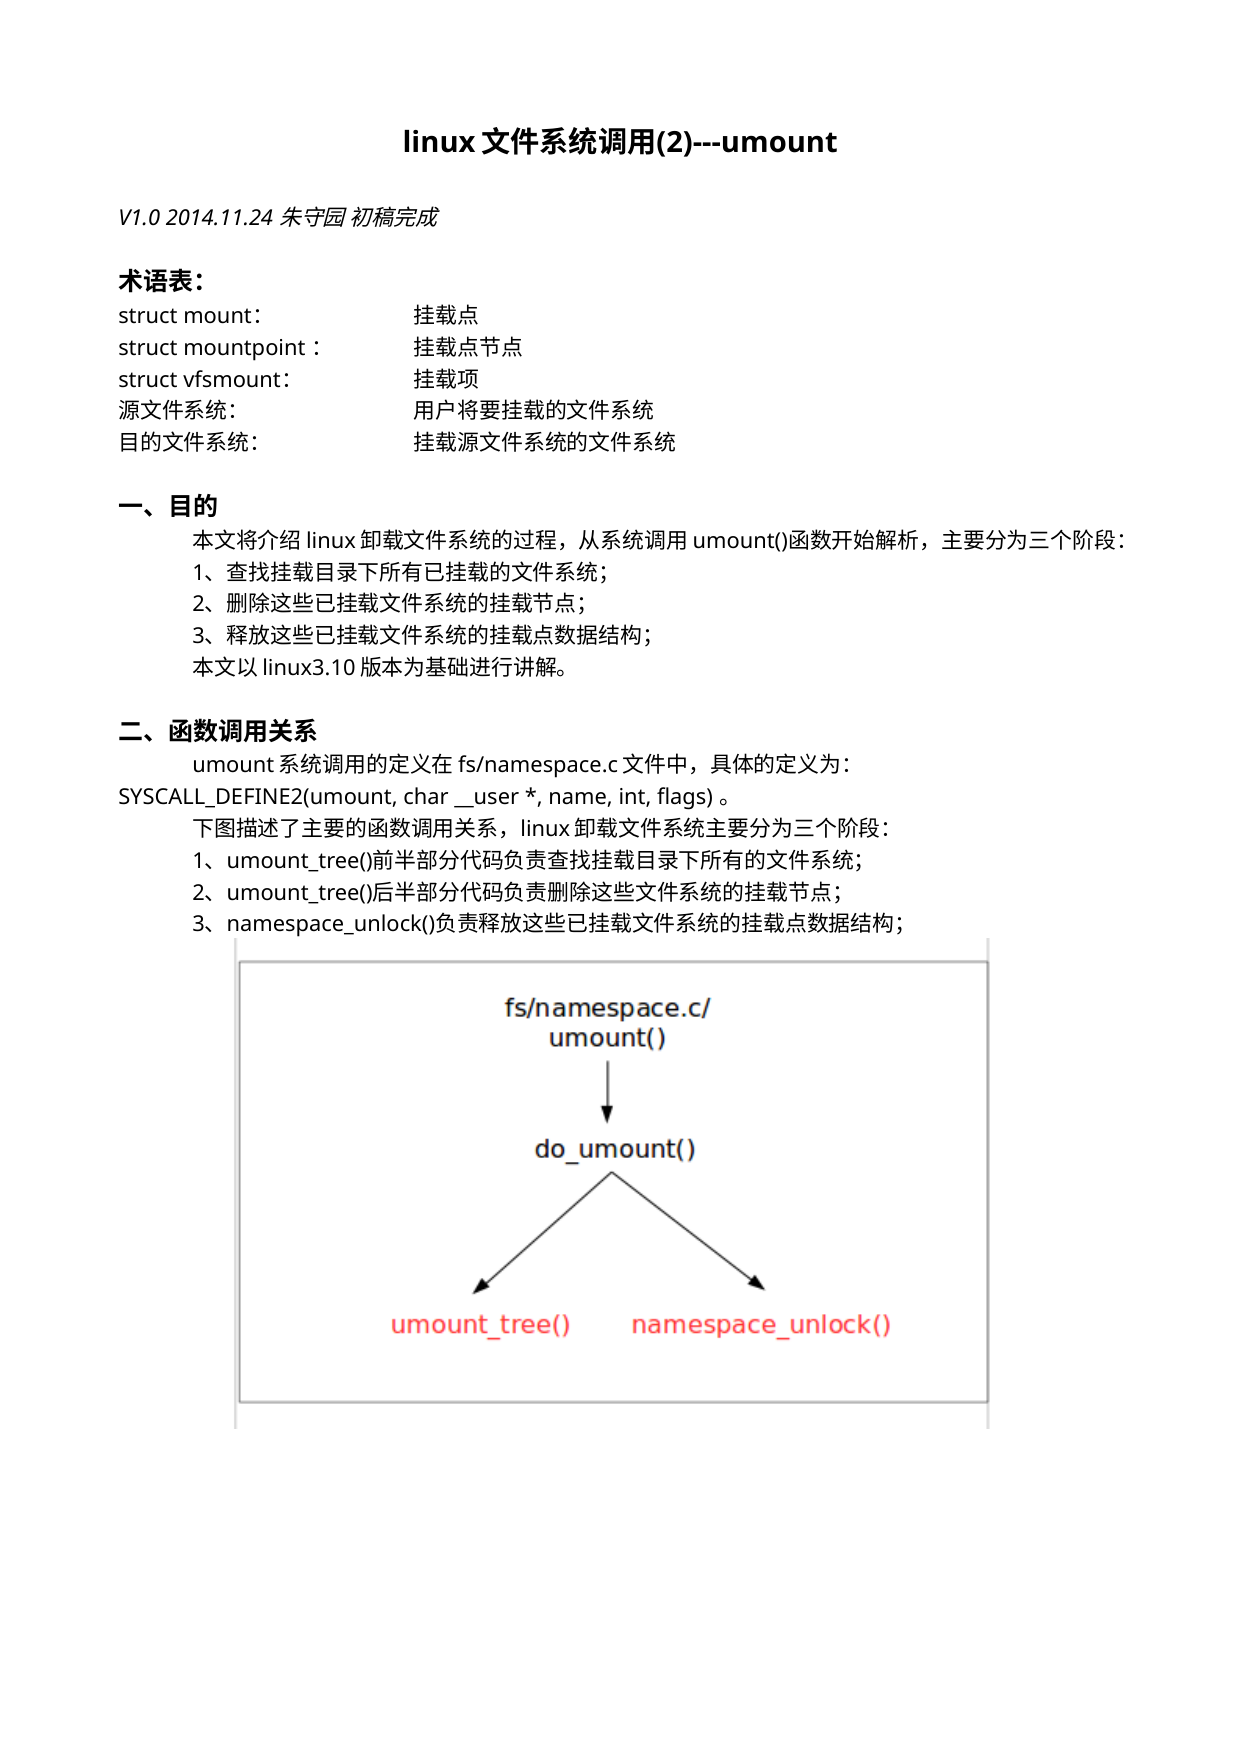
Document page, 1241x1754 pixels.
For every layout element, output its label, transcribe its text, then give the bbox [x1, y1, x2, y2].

text 3、namespace_unlock()负责释放这些已挂载文件系统的挂载点数据结构； [118, 906, 1122, 938]
text struct mount： 挂载点 [118, 298, 1122, 330]
text 本文将介绍linux卸载文件系统的过程，从系统调用umount()函数开始解析，主要分为三个阶段： [118, 523, 1122, 555]
text 1、umount_tree()前半部分代码负责查找挂载目录下所有的文件系统； [118, 843, 1122, 874]
picture [222, 938, 1018, 1429]
text umount系统调用的定义在fs/namespace.c文件中，具体的定义为：SYSCALL_DEFINE2(umount, char __user *, name, int, flags) 。 [118, 747, 1122, 811]
text struct mountpoint ： 挂载点节点 [118, 330, 1122, 362]
text 下图描述了主要的函数调用关系，linux卸载文件系统主要分为三个阶段： [118, 811, 1122, 843]
text 一、目的 [118, 487, 1122, 523]
text 2、umount_tree()后半部分代码负责删除这些文件系统的挂载节点； [118, 874, 1122, 906]
text linux文件系统调用(2)---umount [118, 118, 1122, 161]
text 目的文件系统： 挂载源文件系统的文件系统 [118, 425, 1122, 457]
text 源文件系统： 用户将要挂载的文件系统 [118, 393, 1122, 425]
text V1.0 2014.11.24 朱守园 初稿完成 [118, 200, 1122, 232]
text 本文以linux3.10版本为基础进行讲解。 [118, 650, 1122, 682]
text 2、删除这些已挂载文件系统的挂载节点； [118, 586, 1122, 618]
text 术语表： [118, 262, 1122, 298]
text 二、函数调用关系 [118, 711, 1122, 747]
text 1、查找挂载目录下所有已挂载的文件系统； [118, 555, 1122, 586]
text struct vfsmount： 挂载项 [118, 362, 1122, 393]
text 3、释放这些已挂载文件系统的挂载点数据结构； [118, 618, 1122, 650]
